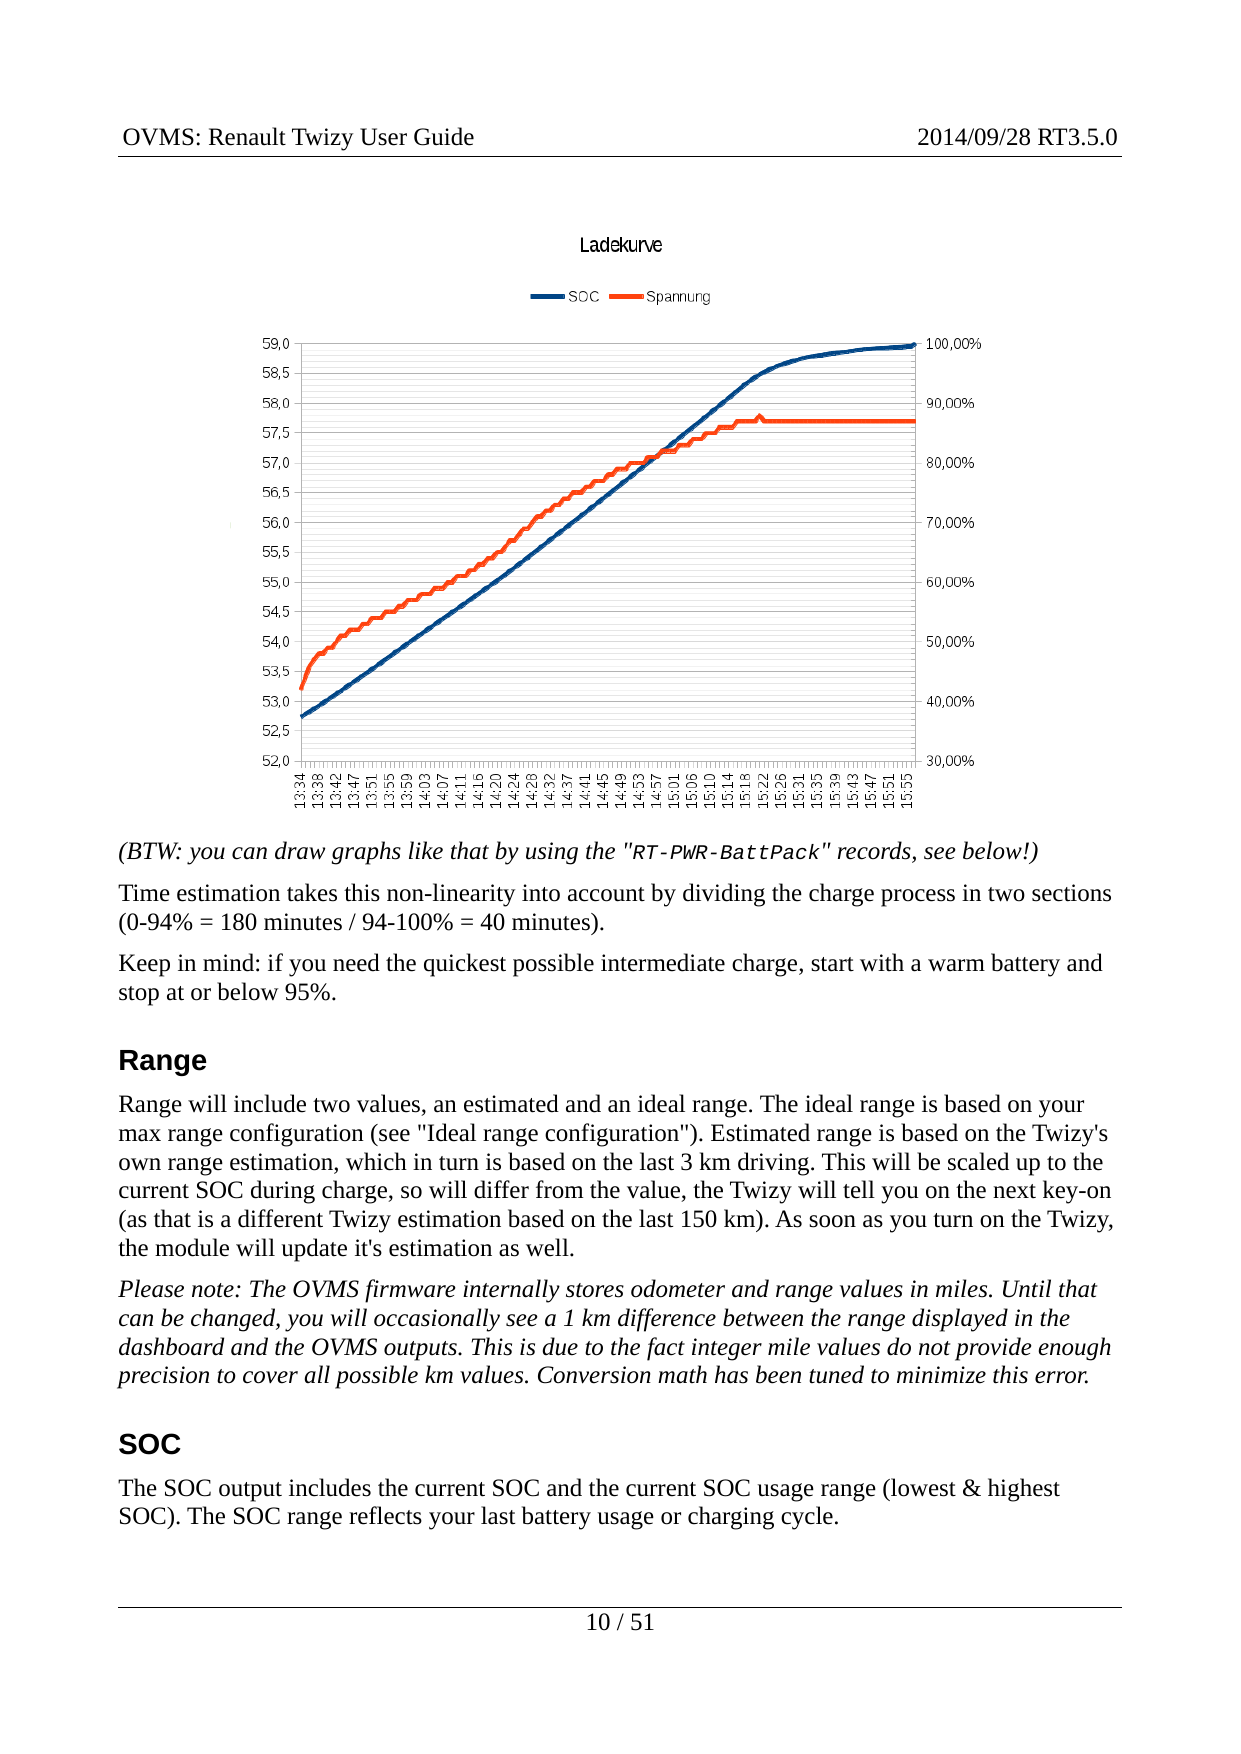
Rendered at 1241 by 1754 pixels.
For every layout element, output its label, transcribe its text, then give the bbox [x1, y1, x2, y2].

subtitle SOC [118, 1427, 1122, 1460]
text The SOC output includes the current SOC and the current SOC usage range (lowest & highest SOC). The SOC range reflects your last battery usage or charging cycle. [118, 1473, 1122, 1530]
text Keep in mind: if you need the quickest possible intermediate charge, start with a warm battery and stop at or below 95%. [118, 948, 1122, 1006]
text Time estimation takes this non-linearity into account by dividing the charge process in two sections (0-94% = 180 minutes / 94-100% = 40 minutes). [118, 878, 1122, 936]
text Range will include two values, an estimated and an ideal range. The ideal range is based on your max range configuration (see "Ideal range configuration"). Estimated range is based on the Twizy's own range estimation, which in turn is based on the last 3 km driving. This will be scaled up to the current SOC during charge, so will differ from the value, the Twizy will tell you on the next key-on (as that is a different Twizy estimation based on the last 150 km). As soon as you turn on the Twizy, the module will update it's estimation as well. [118, 1089, 1122, 1262]
subtitle Range [118, 1043, 1122, 1077]
picture [230, 213, 1010, 836]
text (BTW: you can draw graphs like that by using the "RT-PWR-BattPack" records, see below!) [118, 214, 1122, 866]
text Please note: The OVMS firmware internally stores odometer and range values in miles. Until that can be changed, you will occasionally see a 1 km difference between the range displayed in the dashboard and the OVMS outputs. This is due to the fact integer mile values do not provide enough precision to cover all possible km values. Conversion math has been tuned to minimize this error. [118, 1274, 1122, 1389]
